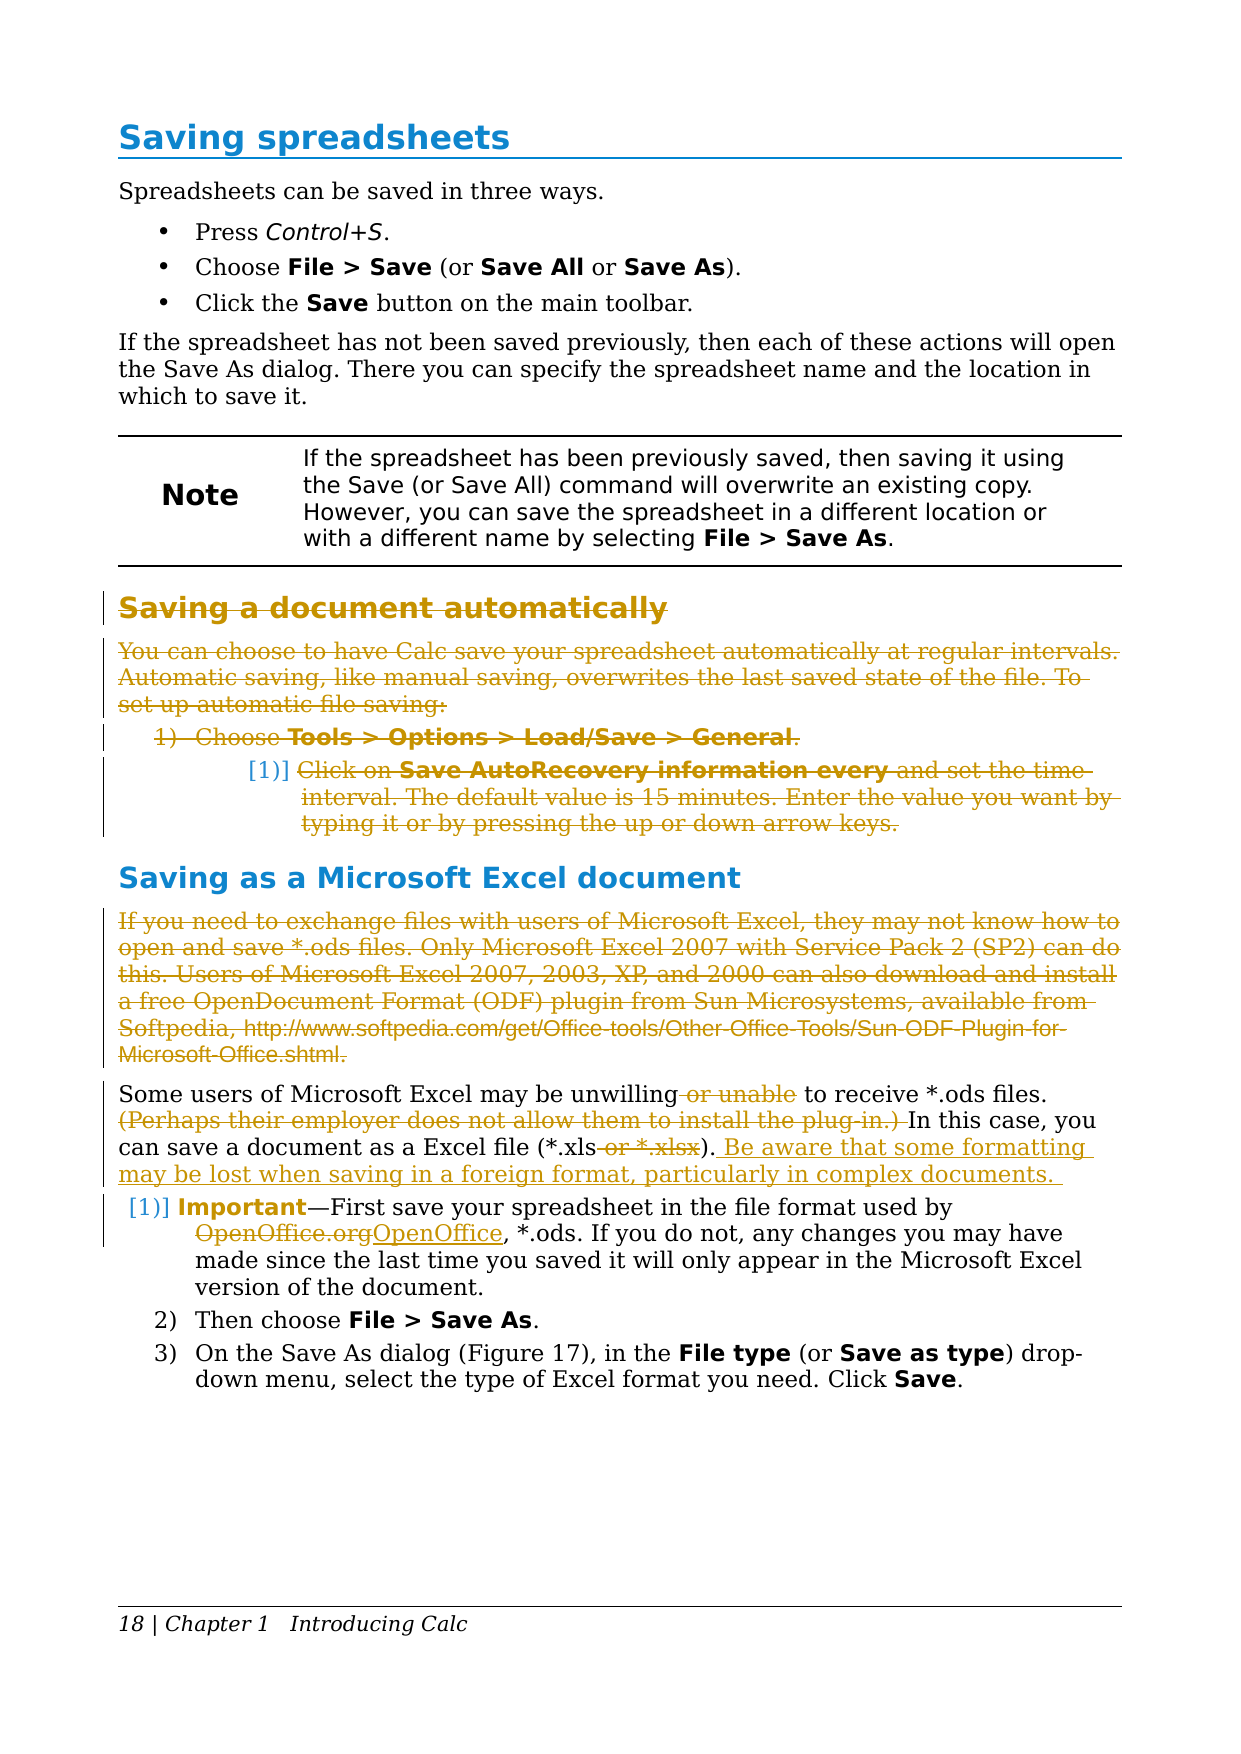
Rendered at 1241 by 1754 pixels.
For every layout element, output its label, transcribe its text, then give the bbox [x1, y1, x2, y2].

subtitle Saving as a Microsoft Excel document [118, 861, 1122, 895]
table_header Note [118, 437, 281, 565]
text If the spreadsheet has not been saved previously, then each of these actions will open the Save As dialog. There you can specify the spreadsheet name and the location in which to save it. [118, 329, 1122, 409]
table_header If the spreadsheet has been previously saved, then saving it using the Save (or Save All) command will overwrite an existing copy. However, you can save the spreadsheet in a different location or with a different name by selecting File > Save As. [281, 437, 1122, 565]
text Spreadsheets can be saved in three ways. [118, 178, 1122, 204]
list On the Save As dialog (Figure 17), in the File type (or Save as type) drop-down menu, select the type of Excel format you need. Click Save. [177, 1340, 1122, 1393]
list Click the Save button on the main toolbar. [156, 288, 1122, 317]
list Then choose File > Save As. [177, 1307, 1122, 1333]
list Important—First save your spreadsheet in the file format used by OpenOffice, *.ods. If you do not, any changes you may have made since the last time you saved it will only appear in the Microsoft Excel version of the document. [177, 1194, 1122, 1301]
list Press Control+S. [156, 217, 1122, 246]
subtitle Saving spreadsheets [118, 118, 1122, 157]
list Some users of Microsoft Excel may be unwilling to receive *.ods files. In this case, you can save a document as a Excel file (*.xls). Be aware that some formatting may be lost when saving in a foreign format, particularly in complex documents. [118, 1081, 1122, 1187]
list Choose File > Save (or Save All or Save As). [156, 252, 1122, 282]
